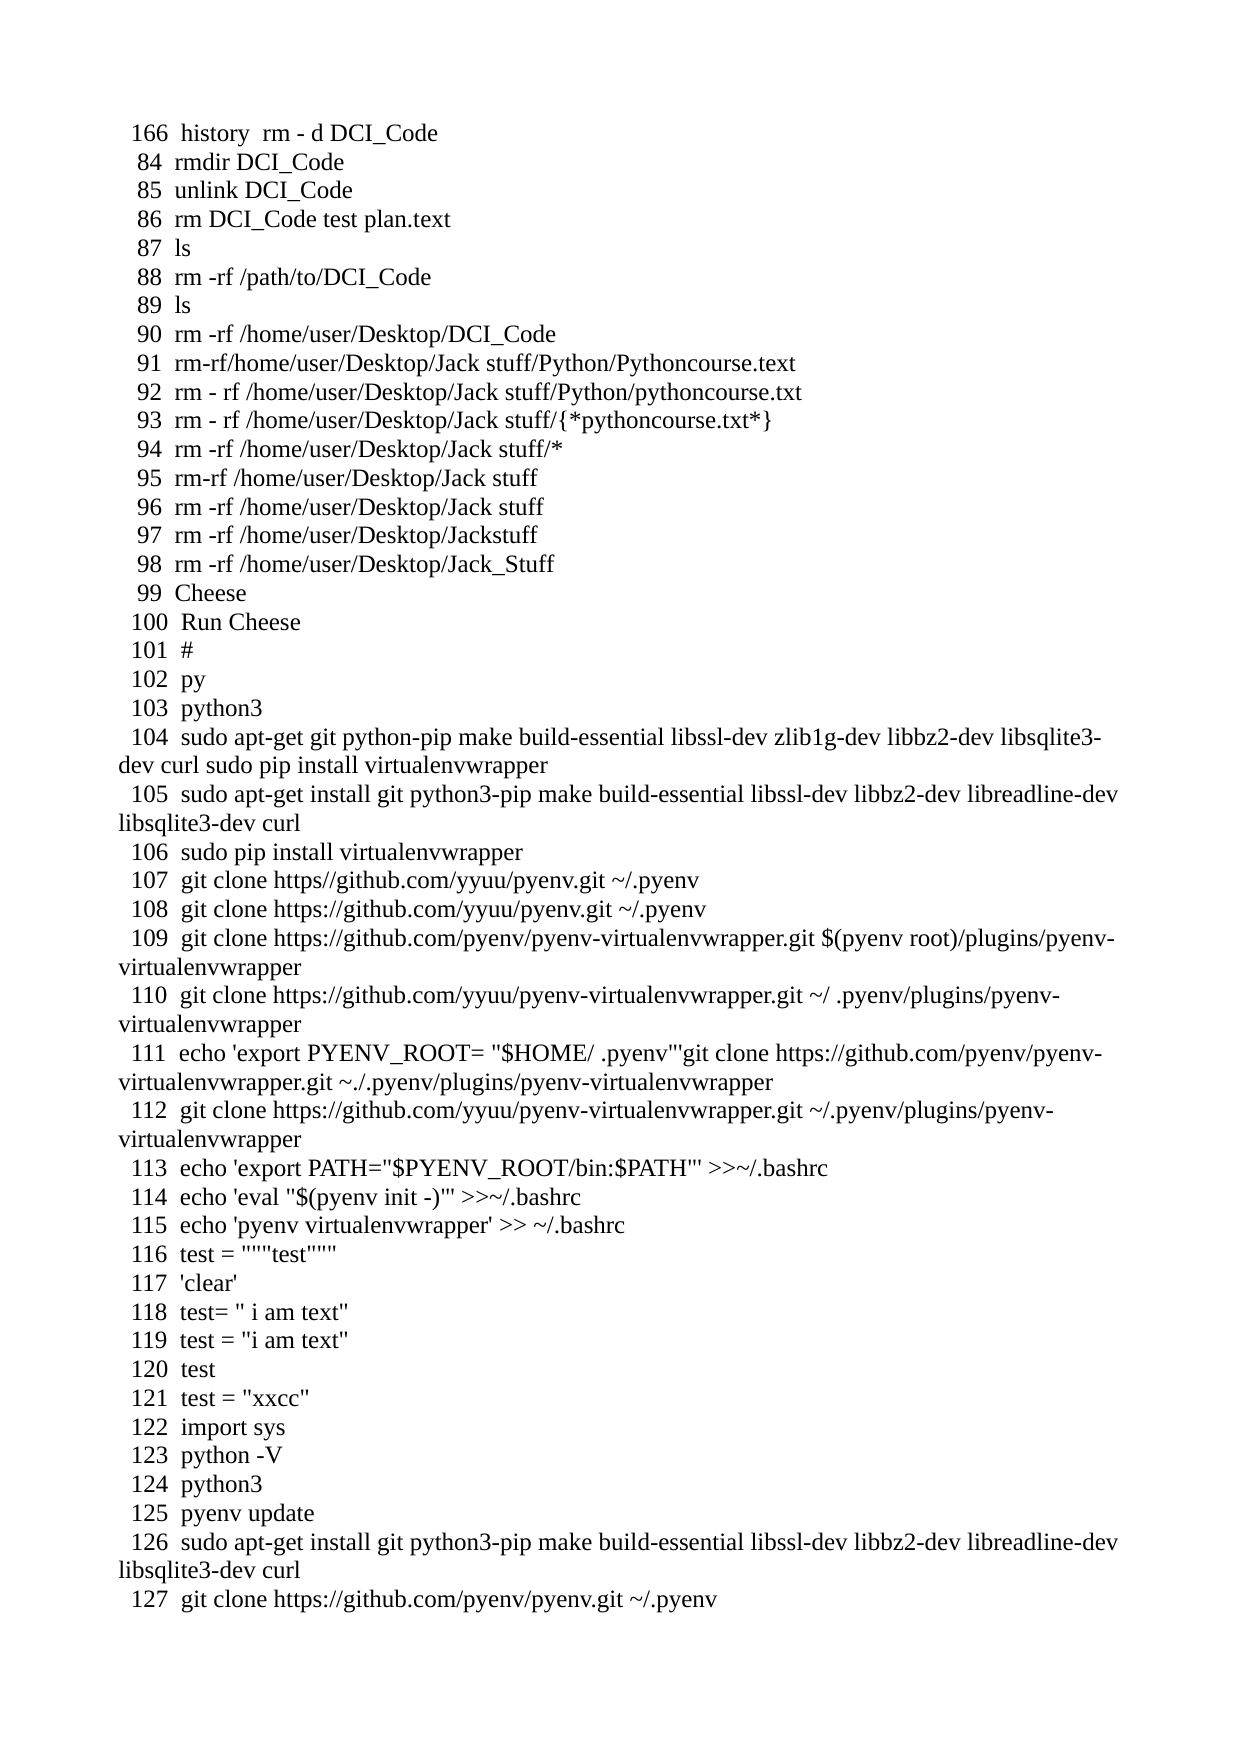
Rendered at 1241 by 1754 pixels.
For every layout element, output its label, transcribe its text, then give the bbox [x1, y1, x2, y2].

text 126 sudo apt-get install git python3-pip make build-essential libssl-dev libbz2-dev libreadline-dev libsqlite3-dev curl [118, 1527, 1122, 1584]
text 89 ls [118, 291, 1122, 319]
text 112 git clone https://github.com/yyuu/pyenv-virtualenvwrapper.git ~/.pyenv/plugins/pyenv-virtualenvwrapper [118, 1096, 1122, 1153]
text 121 test = "xxcc" [118, 1383, 1122, 1412]
text 116 test = """test""" [118, 1239, 1122, 1268]
text 105 sudo apt-get install git python3-pip make build-essential libssl-dev libbz2-dev libreadline-dev libsqlite3-dev curl [118, 779, 1122, 837]
text 113 echo 'export PATH="$PYENV_ROOT/bin:$PATH"' >>~/.bashrc [118, 1153, 1122, 1182]
text 111 echo 'export PYENV_ROOT= "$HOME/ .pyenv"'git clone https://github.com/pyenv/pyenv-virtualenvwrapper.git ~./.pyenv/plugins/pyenv-virtualenvwrapper [118, 1038, 1122, 1096]
text 91 rm-rf/home/user/Desktop/Jack stuff/Python/Pythoncourse.text [118, 348, 1122, 377]
text 123 python -V [118, 1441, 1122, 1469]
text 124 python3 [118, 1469, 1122, 1498]
text 108 git clone https://github.com/yyuu/pyenv.git ~/.pyenv [118, 894, 1122, 923]
text 85 unlink DCI_Code [118, 176, 1122, 204]
text 86 rm DCI_Code test plan.text [118, 204, 1122, 233]
text 93 rm - rf /home/user/Desktop/Jack stuff/{*pythoncourse.txt*} [118, 406, 1122, 434]
text 119 test = "i am text" [118, 1326, 1122, 1354]
text 103 python3 [118, 693, 1122, 722]
text 84 rmdir DCI_Code [118, 147, 1122, 176]
text 166 history rm - d DCI_Code [118, 118, 1122, 147]
text 94 rm -rf /home/user/Desktop/Jack stuff/* [118, 434, 1122, 463]
text 92 rm - rf /home/user/Desktop/Jack stuff/Python/pythoncourse.txt [118, 377, 1122, 406]
text 117 'clear' [118, 1268, 1122, 1297]
text 98 rm -rf /home/user/Desktop/Jack_Stuff [118, 549, 1122, 578]
text 127 git clone https://github.com/pyenv/pyenv.git ~/.pyenv [118, 1584, 1122, 1613]
text 90 rm -rf /home/user/Desktop/DCI_Code [118, 319, 1122, 348]
text 102 py [118, 664, 1122, 693]
text 125 pyenv update [118, 1498, 1122, 1527]
text 120 test [118, 1354, 1122, 1383]
text 115 echo 'pyenv virtualenvwrapper' >> ~/.bashrc [118, 1211, 1122, 1239]
text 122 import sys [118, 1412, 1122, 1441]
text 100 Run Cheese [118, 607, 1122, 636]
text 95 rm-rf /home/user/Desktop/Jack stuff [118, 463, 1122, 492]
text 88 rm -rf /path/to/DCI_Code [118, 262, 1122, 291]
text 87 ls [118, 233, 1122, 262]
text 99 Cheese [118, 578, 1122, 607]
text 104 sudo apt-get git python-pip make build-essential libssl-dev zlib1g-dev libbz2-dev libsqlite3-dev curl sudo pip install virtualenvwrapper [118, 722, 1122, 779]
text 118 test= " i am text" [118, 1297, 1122, 1326]
text 96 rm -rf /home/user/Desktop/Jack stuff [118, 492, 1122, 521]
text 97 rm -rf /home/user/Desktop/Jackstuff [118, 521, 1122, 549]
text 109 git clone https://github.com/pyenv/pyenv-virtualenvwrapper.git $(pyenv root)/plugins/pyenv-virtualenvwrapper [118, 923, 1122, 981]
text 114 echo 'eval "$(pyenv init -)"' >>~/.bashrc [118, 1182, 1122, 1211]
text 101 # [118, 636, 1122, 664]
text 106 sudo pip install virtualenvwrapper [118, 837, 1122, 866]
text 107 git clone https//github.com/yyuu/pyenv.git ~/.pyenv [118, 866, 1122, 894]
text 110 git clone https://github.com/yyuu/pyenv-virtualenvwrapper.git ~/ .pyenv/plugins/pyenv-virtualenvwrapper [118, 981, 1122, 1038]
